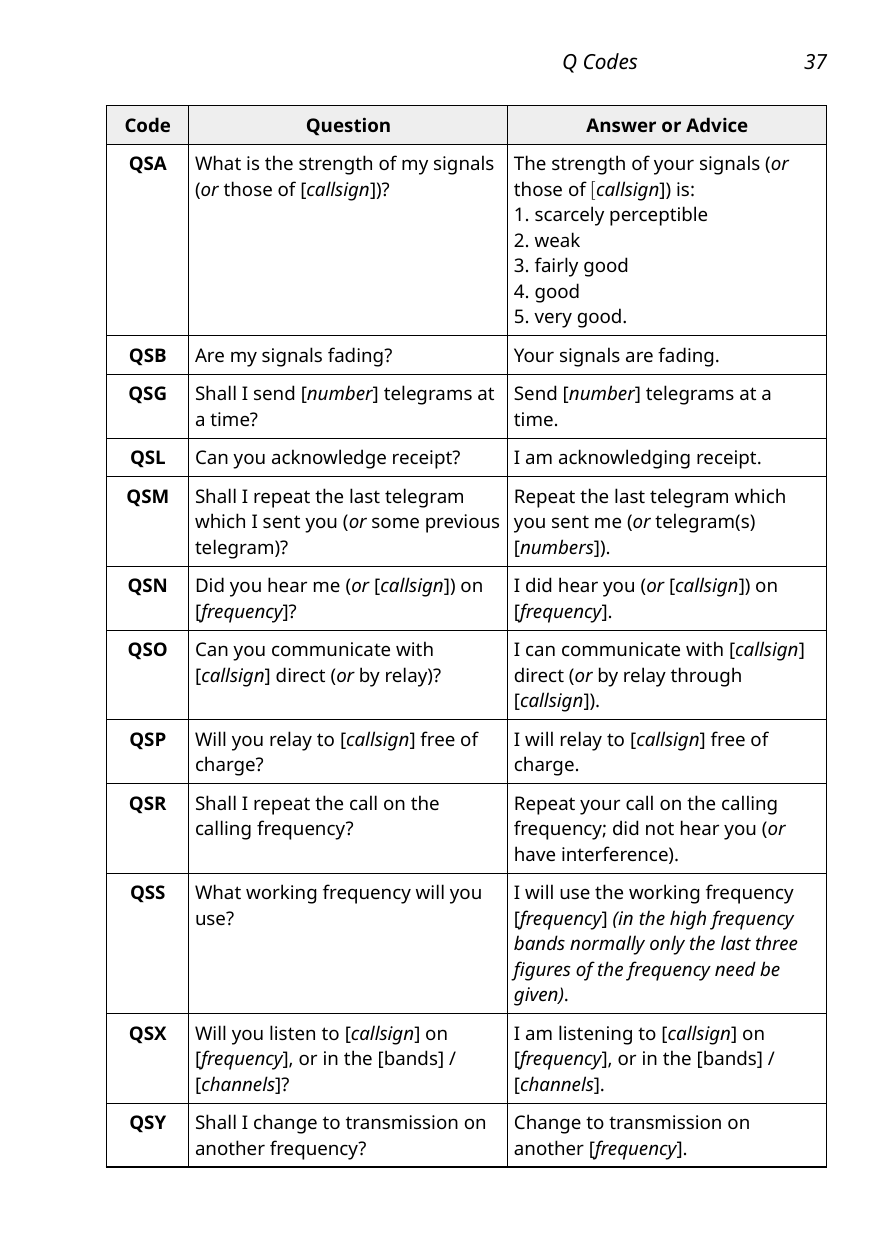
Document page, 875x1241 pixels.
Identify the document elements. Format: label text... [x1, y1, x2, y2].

table_cell QSM [107, 477, 188, 566]
table_cell Shall I send [number] telegrams at a time? [189, 375, 507, 438]
table_cell Your signals are fading. [508, 336, 826, 374]
table_header Question [189, 106, 507, 144]
table_cell Repeat your call on the calling frequency; did not hear you (or have interference). [508, 784, 826, 872]
table_cell Will you relay to [callsign] free of charge? [189, 720, 507, 783]
table_cell Send [number] telegrams at a time. [508, 375, 826, 438]
table_cell I did hear you (or [callsign]) on [frequency]. [508, 567, 826, 629]
table_cell Will you listen to [callsign] on [frequency], or in the [bands] / [channels]? [189, 1014, 507, 1102]
table_cell Are my signals fading? [189, 336, 507, 374]
table_cell I can communicate with [callsign] direct (or by relay through [callsign]). [508, 631, 826, 719]
table_cell Can you acknowledge receipt? [189, 439, 507, 476]
table_header Code [107, 106, 188, 144]
table_cell Can you communicate with [callsign] direct (or by relay)? [189, 631, 507, 719]
table_cell Shall I change to transmission on another frequency? [189, 1104, 507, 1166]
table_header Answer or Advice [508, 106, 826, 144]
table_cell QSS [107, 874, 188, 1013]
table_cell What is the strength of my signals (or those of [callsign])? [189, 145, 507, 335]
table_cell The strength of your signals (or those of [callsign]) is: 1. scarcely perceptible 2. weak 3. fairly good 4. good 5. very good. [508, 145, 826, 335]
table_cell Did you hear me (or [callsign]) on [frequency]? [189, 567, 507, 629]
table_cell QSO [107, 631, 188, 719]
table_cell I am acknowledging receipt. [508, 439, 826, 476]
table_cell QSR [107, 784, 188, 872]
table_cell QSB [107, 336, 188, 374]
table_cell QSY [107, 1104, 188, 1166]
table_cell QSG [107, 375, 188, 438]
table_cell I will use the working frequency [frequency] (in the high frequency bands normally only the last three figures of the frequency need be given). [508, 874, 826, 1013]
table_cell QSA [107, 145, 188, 335]
table_cell Repeat the last telegram which you sent me (or telegram(s) [numbers]). [508, 477, 826, 566]
table_cell Shall I repeat the call on the calling frequency? [189, 784, 507, 872]
table_cell Shall I repeat the last telegram which I sent you (or some previous telegram)? [189, 477, 507, 566]
table_cell QSL [107, 439, 188, 476]
table_cell I will relay to [callsign] free of charge. [508, 720, 826, 783]
table_cell QSX [107, 1014, 188, 1102]
table_cell QSP [107, 720, 188, 783]
table_cell I am listening to [callsign] on [frequency], or in the [bands] / [channels]. [508, 1014, 826, 1102]
table_cell What working frequency will you use? [189, 874, 507, 1013]
table_cell QSN [107, 567, 188, 629]
table_cell Change to transmission on another [frequency]. [508, 1104, 826, 1166]
